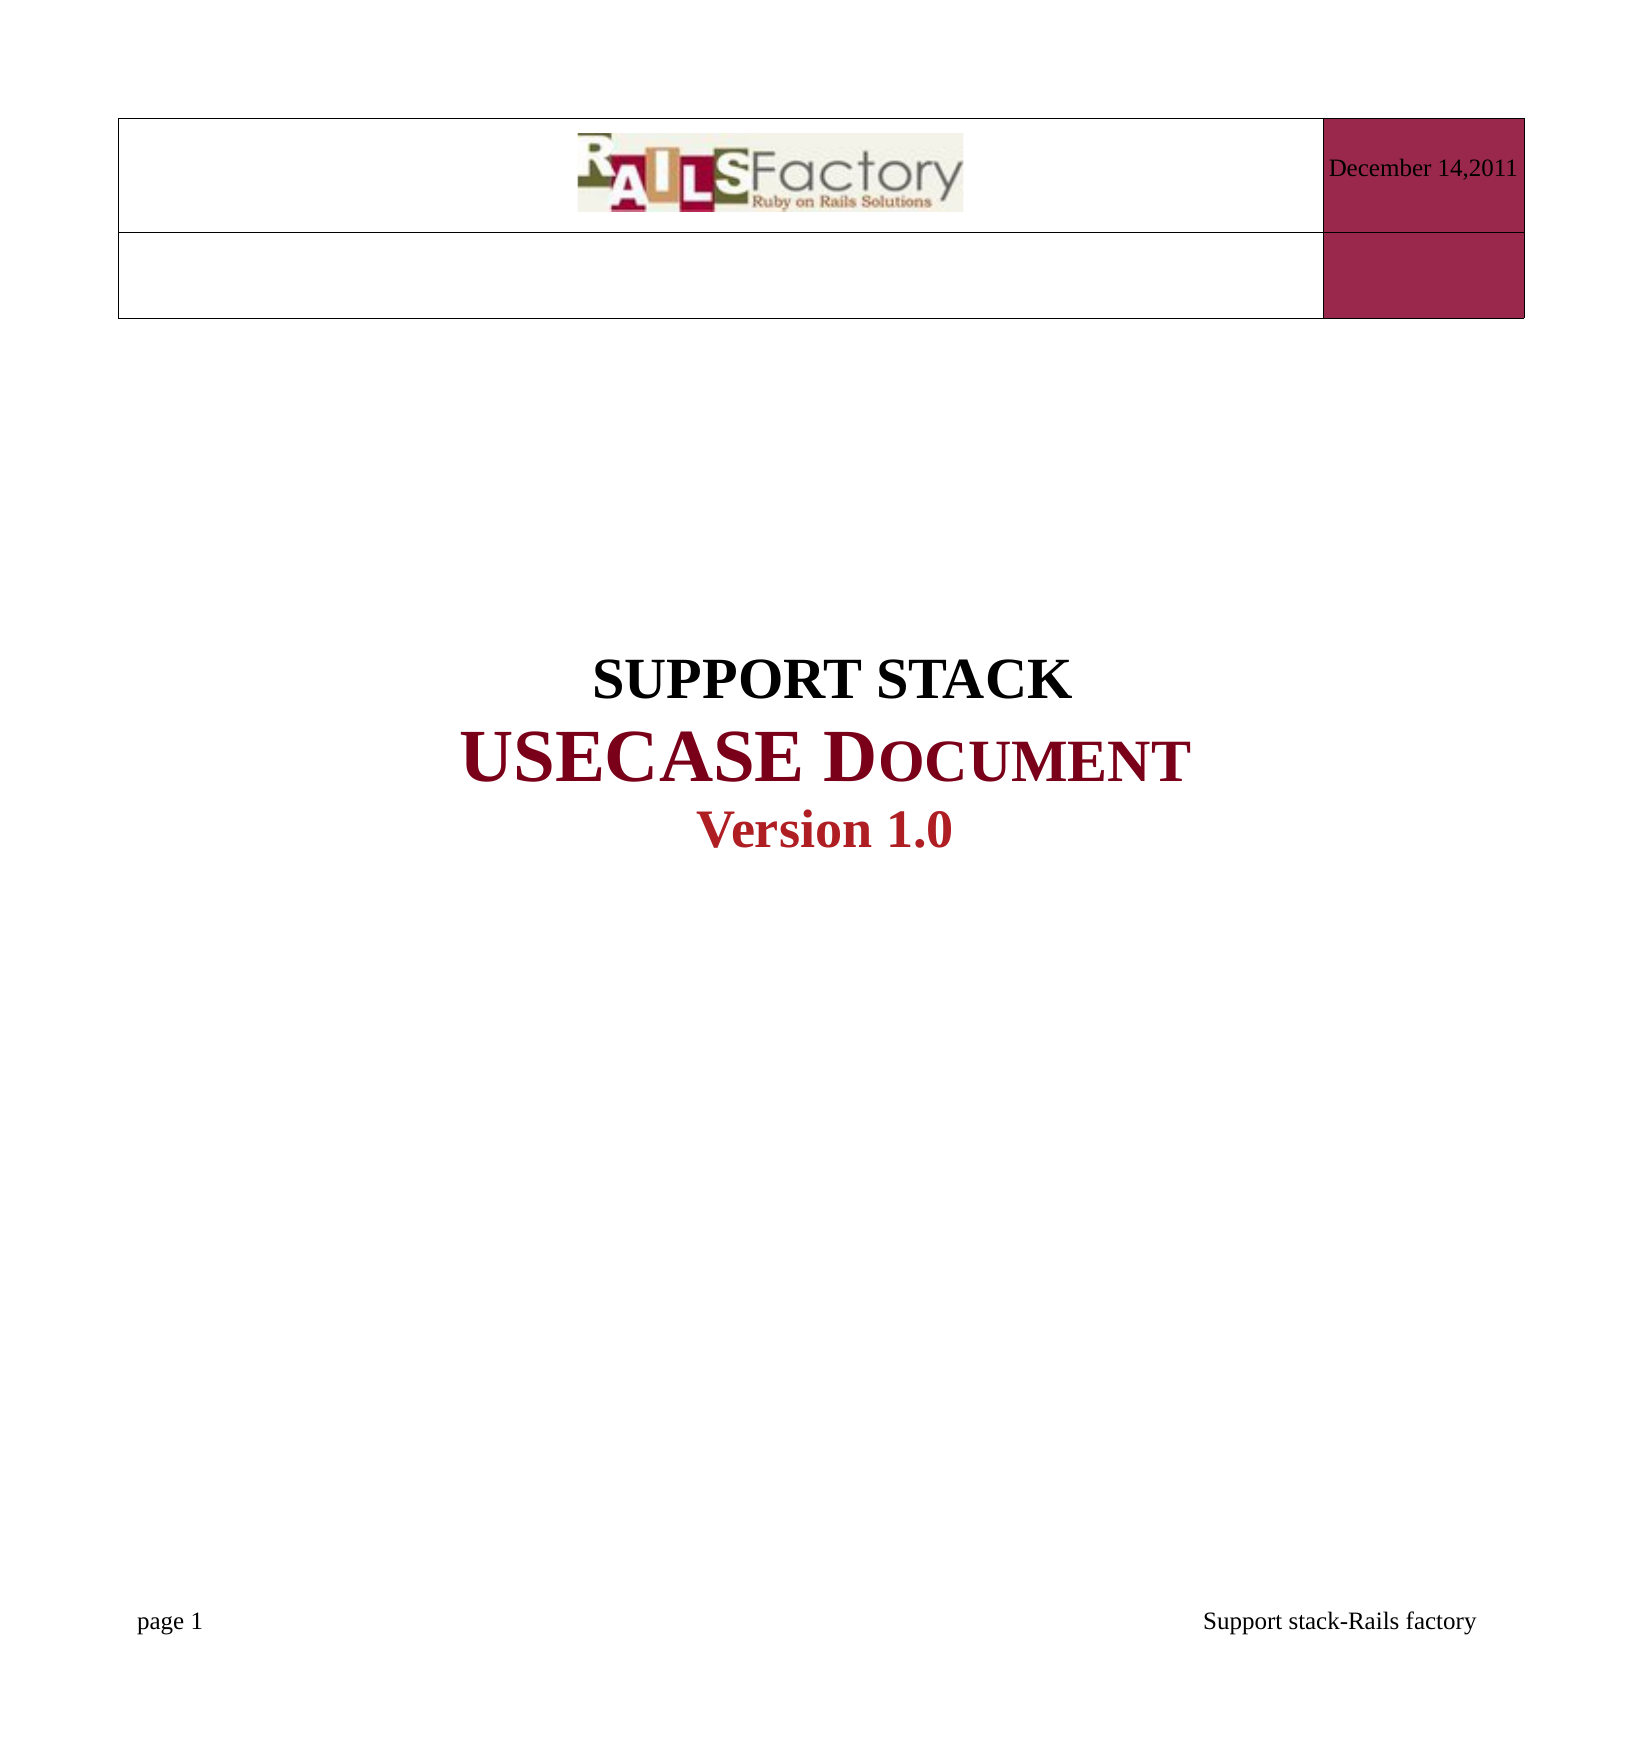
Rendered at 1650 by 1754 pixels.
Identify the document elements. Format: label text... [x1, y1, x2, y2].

table_cell [1324, 233, 1524, 318]
table_header [119, 119, 1323, 232]
table_header December 14,2011 [1324, 119, 1524, 232]
text USECASE Document Version 1.0 [118, 711, 1532, 860]
picture [577, 133, 964, 212]
text SUPPORT STACK [118, 644, 1532, 711]
table_cell [119, 233, 1323, 318]
